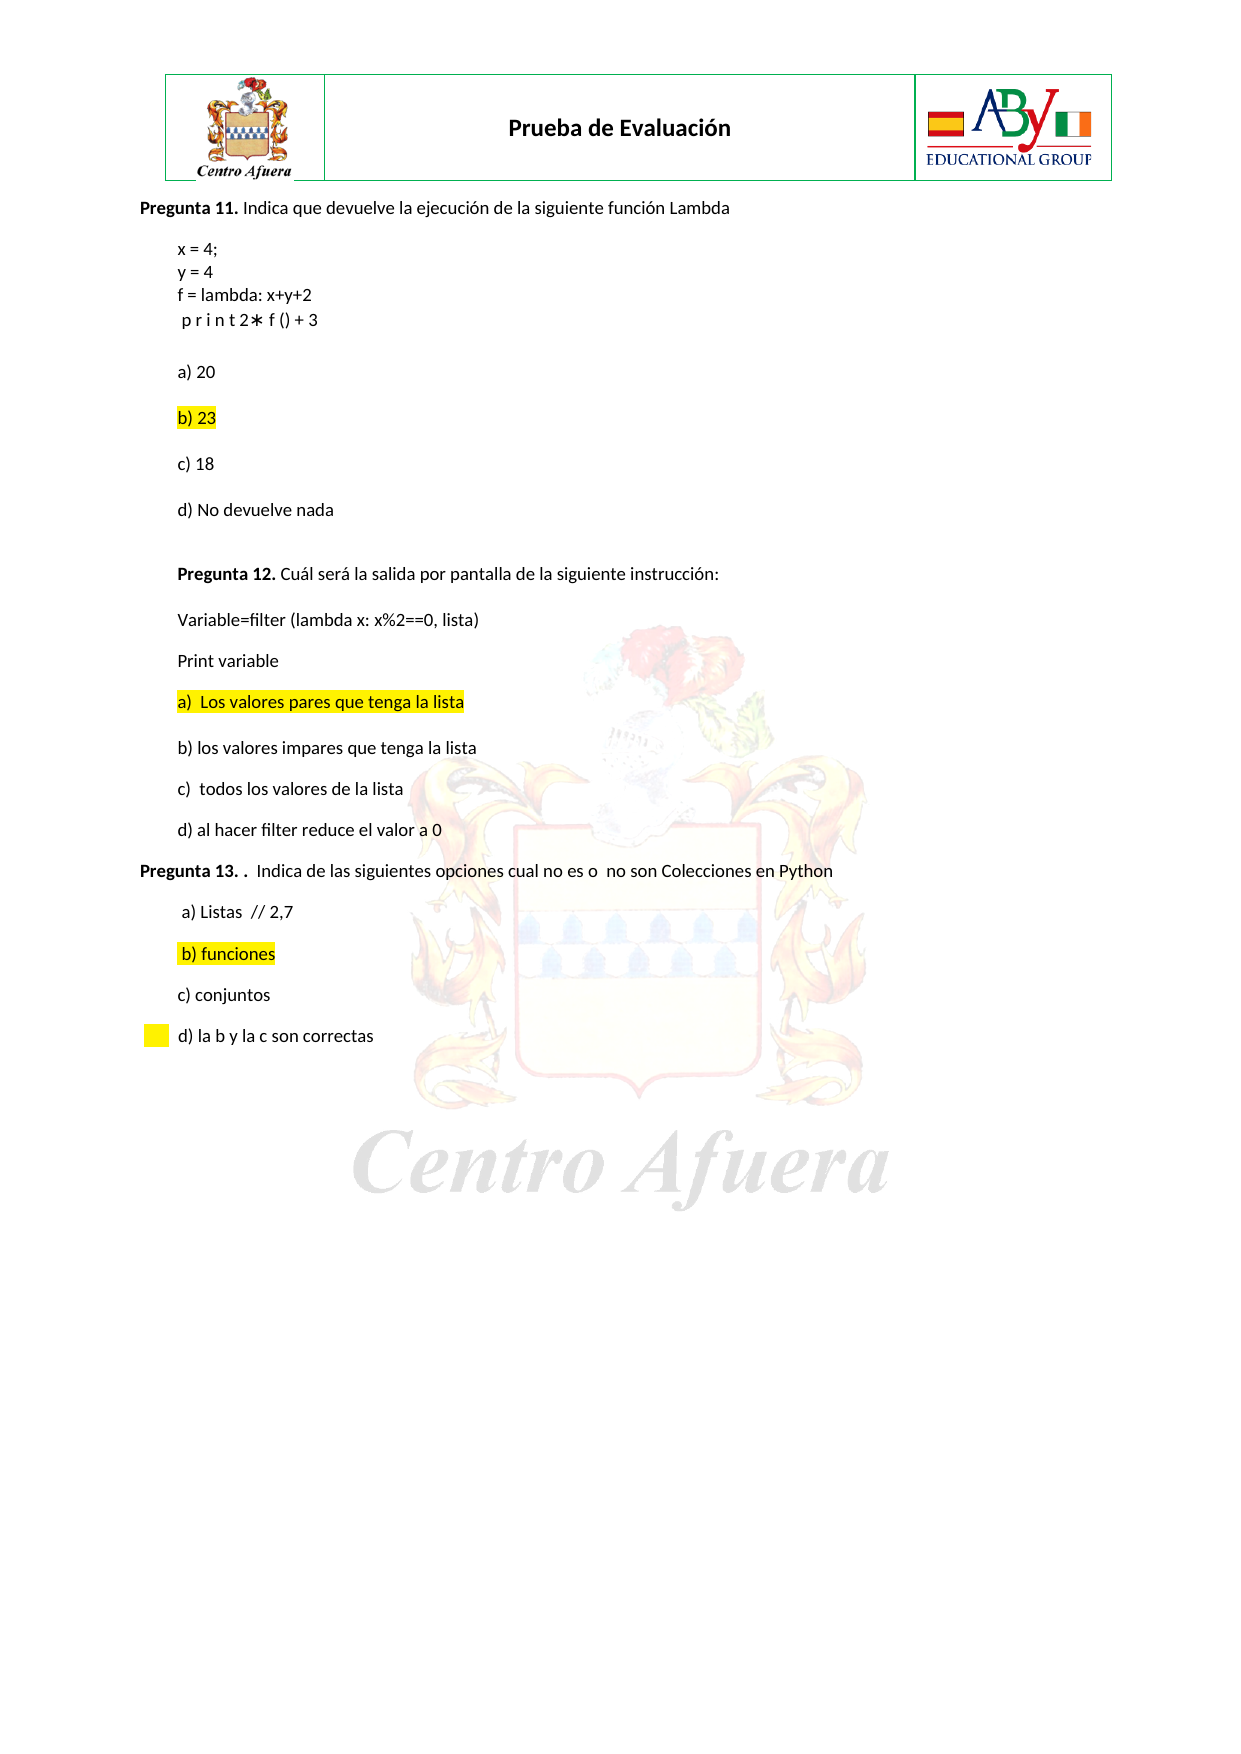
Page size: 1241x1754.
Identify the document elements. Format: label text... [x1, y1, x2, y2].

text c) todos los valores de la lista [140, 777, 342, 800]
text [915, 649, 1063, 672]
text b) los valores impares que tenga la lista [915, 736, 1063, 759]
picture [195, 75, 295, 180]
text a) Listas // 2,7 [177, 901, 342, 924]
text Variable=filter (lambda x: x%2==0, lista) [140, 608, 1063, 631]
text Pregunta 11. Indica que devuelve la ejecución de la siguiente función Lambda [140, 196, 1063, 219]
text Pregunta 12. Cuál será la salida por pantalla de la siguiente instrucción: [177, 562, 1063, 585]
text Pregunta 13. . Indica de las siguientes opciones cual no es o no son Colecciones en Python [915, 859, 1063, 882]
text y = 4 [177, 260, 1063, 283]
text x = 4; [177, 237, 1063, 260]
text [915, 983, 1063, 1006]
picture [926, 89, 1092, 165]
text f = lambda: x+y+2 [177, 283, 1063, 306]
text b) 23 [177, 406, 1063, 429]
text p r i n t 2∗ f () + 3 [177, 306, 1063, 331]
text c) conjuntos [177, 983, 342, 1006]
text c) todos los valores de la lista [915, 777, 1063, 800]
text d) al hacer filter reduce el valor a 0 [140, 818, 342, 841]
text d) al hacer filter reduce el valor a 0 [915, 818, 1063, 841]
picture [342, 609, 914, 1218]
text Pregunta 13. . Indica de las siguientes opciones cual no es o no son Colecciones en Python [140, 859, 342, 882]
text [915, 942, 1063, 965]
text Print variable [140, 649, 342, 672]
text d) la b y la c son correctas [140, 1024, 342, 1047]
text a) Los valores pares que tenga la lista [177, 690, 342, 713]
text d) la b y la c son correctas [915, 1024, 1063, 1047]
text [915, 901, 1063, 924]
text d) No devuelve nada [177, 498, 1063, 521]
text b) los valores impares que tenga la lista [140, 736, 342, 759]
text c) 18 [177, 452, 1063, 475]
text a) Los valores pares que tenga la lista [915, 690, 1063, 713]
text a) 20 [177, 361, 1063, 383]
text b) funciones [177, 942, 342, 965]
